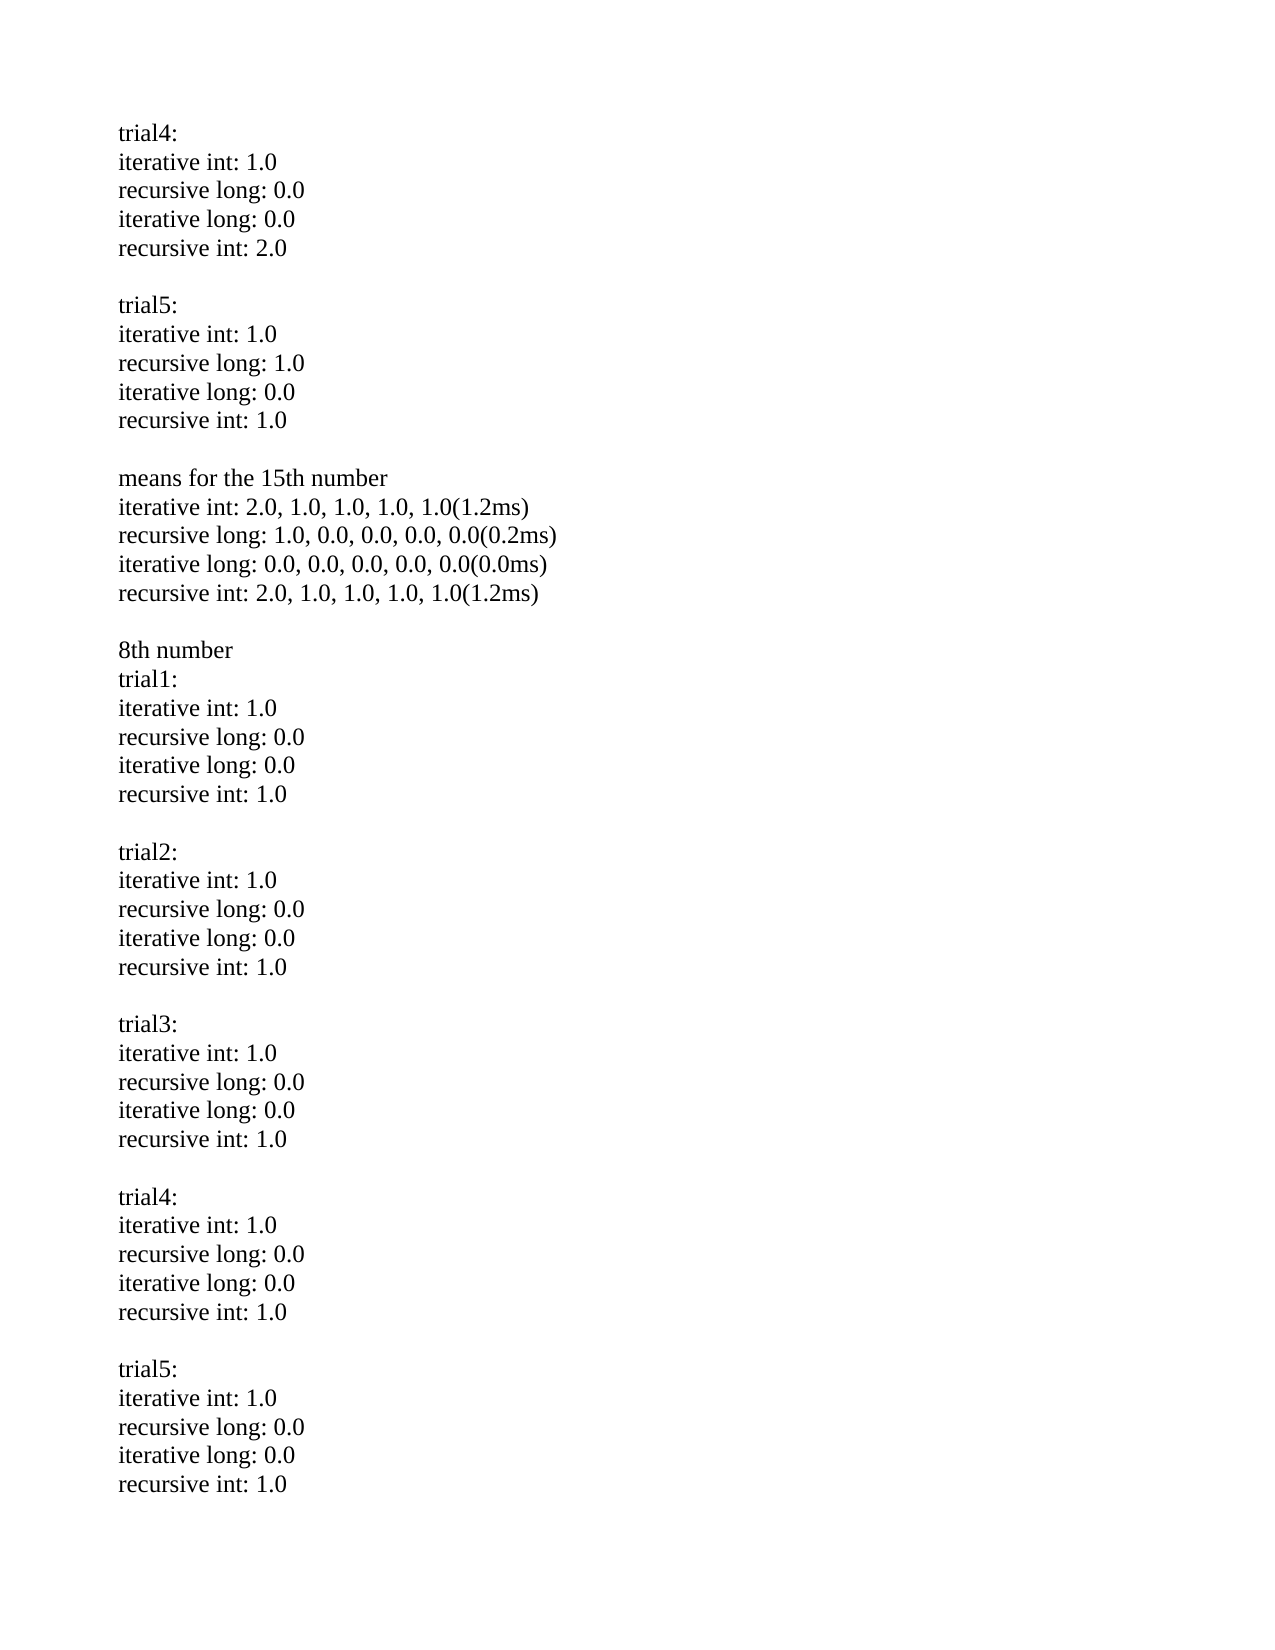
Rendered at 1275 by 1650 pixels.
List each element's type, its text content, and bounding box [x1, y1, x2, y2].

text iterative long: 0.0 [118, 1096, 1157, 1124]
text iterative int: 2.0, 1.0, 1.0, 1.0, 1.0(1.2ms) [118, 492, 1157, 521]
text trial5: [118, 291, 1157, 319]
text recursive int: 1.0 [118, 1469, 1157, 1498]
text trial1: [118, 664, 1157, 693]
text recursive long: 1.0, 0.0, 0.0, 0.0, 0.0(0.2ms) [118, 521, 1157, 549]
text recursive long: 1.0 [118, 348, 1157, 377]
text recursive int: 1.0 [118, 779, 1157, 808]
text trial2: [118, 837, 1157, 866]
text trial3: [118, 1009, 1157, 1038]
text recursive int: 2.0 [118, 233, 1157, 262]
text 8th number [118, 636, 1157, 664]
text recursive int: 1.0 [118, 406, 1157, 434]
text recursive int: 1.0 [118, 952, 1157, 981]
text iterative long: 0.0 [118, 1441, 1157, 1469]
text recursive int: 1.0 [118, 1297, 1157, 1326]
text recursive long: 0.0 [118, 722, 1157, 751]
text iterative long: 0.0 [118, 1268, 1157, 1297]
text iterative long: 0.0 [118, 923, 1157, 952]
text iterative int: 1.0 [118, 1038, 1157, 1067]
text iterative long: 0.0, 0.0, 0.0, 0.0, 0.0(0.0ms) [118, 549, 1157, 578]
text iterative int: 1.0 [118, 147, 1157, 176]
text iterative int: 1.0 [118, 319, 1157, 348]
text iterative int: 1.0 [118, 1383, 1157, 1412]
text recursive long: 0.0 [118, 894, 1157, 923]
text trial5: [118, 1354, 1157, 1383]
text iterative int: 1.0 [118, 1211, 1157, 1239]
text iterative long: 0.0 [118, 751, 1157, 779]
text recursive long: 0.0 [118, 1067, 1157, 1096]
text recursive long: 0.0 [118, 1412, 1157, 1441]
text trial4: [118, 1182, 1157, 1211]
text recursive int: 1.0 [118, 1124, 1157, 1153]
text recursive int: 2.0, 1.0, 1.0, 1.0, 1.0(1.2ms) [118, 578, 1157, 607]
text iterative int: 1.0 [118, 866, 1157, 894]
text iterative long: 0.0 [118, 204, 1157, 233]
text iterative long: 0.0 [118, 377, 1157, 406]
text recursive long: 0.0 [118, 1239, 1157, 1268]
text recursive long: 0.0 [118, 176, 1157, 204]
text trial4: [118, 118, 1157, 147]
text means for the 15th number [118, 463, 1157, 492]
text iterative int: 1.0 [118, 693, 1157, 722]
